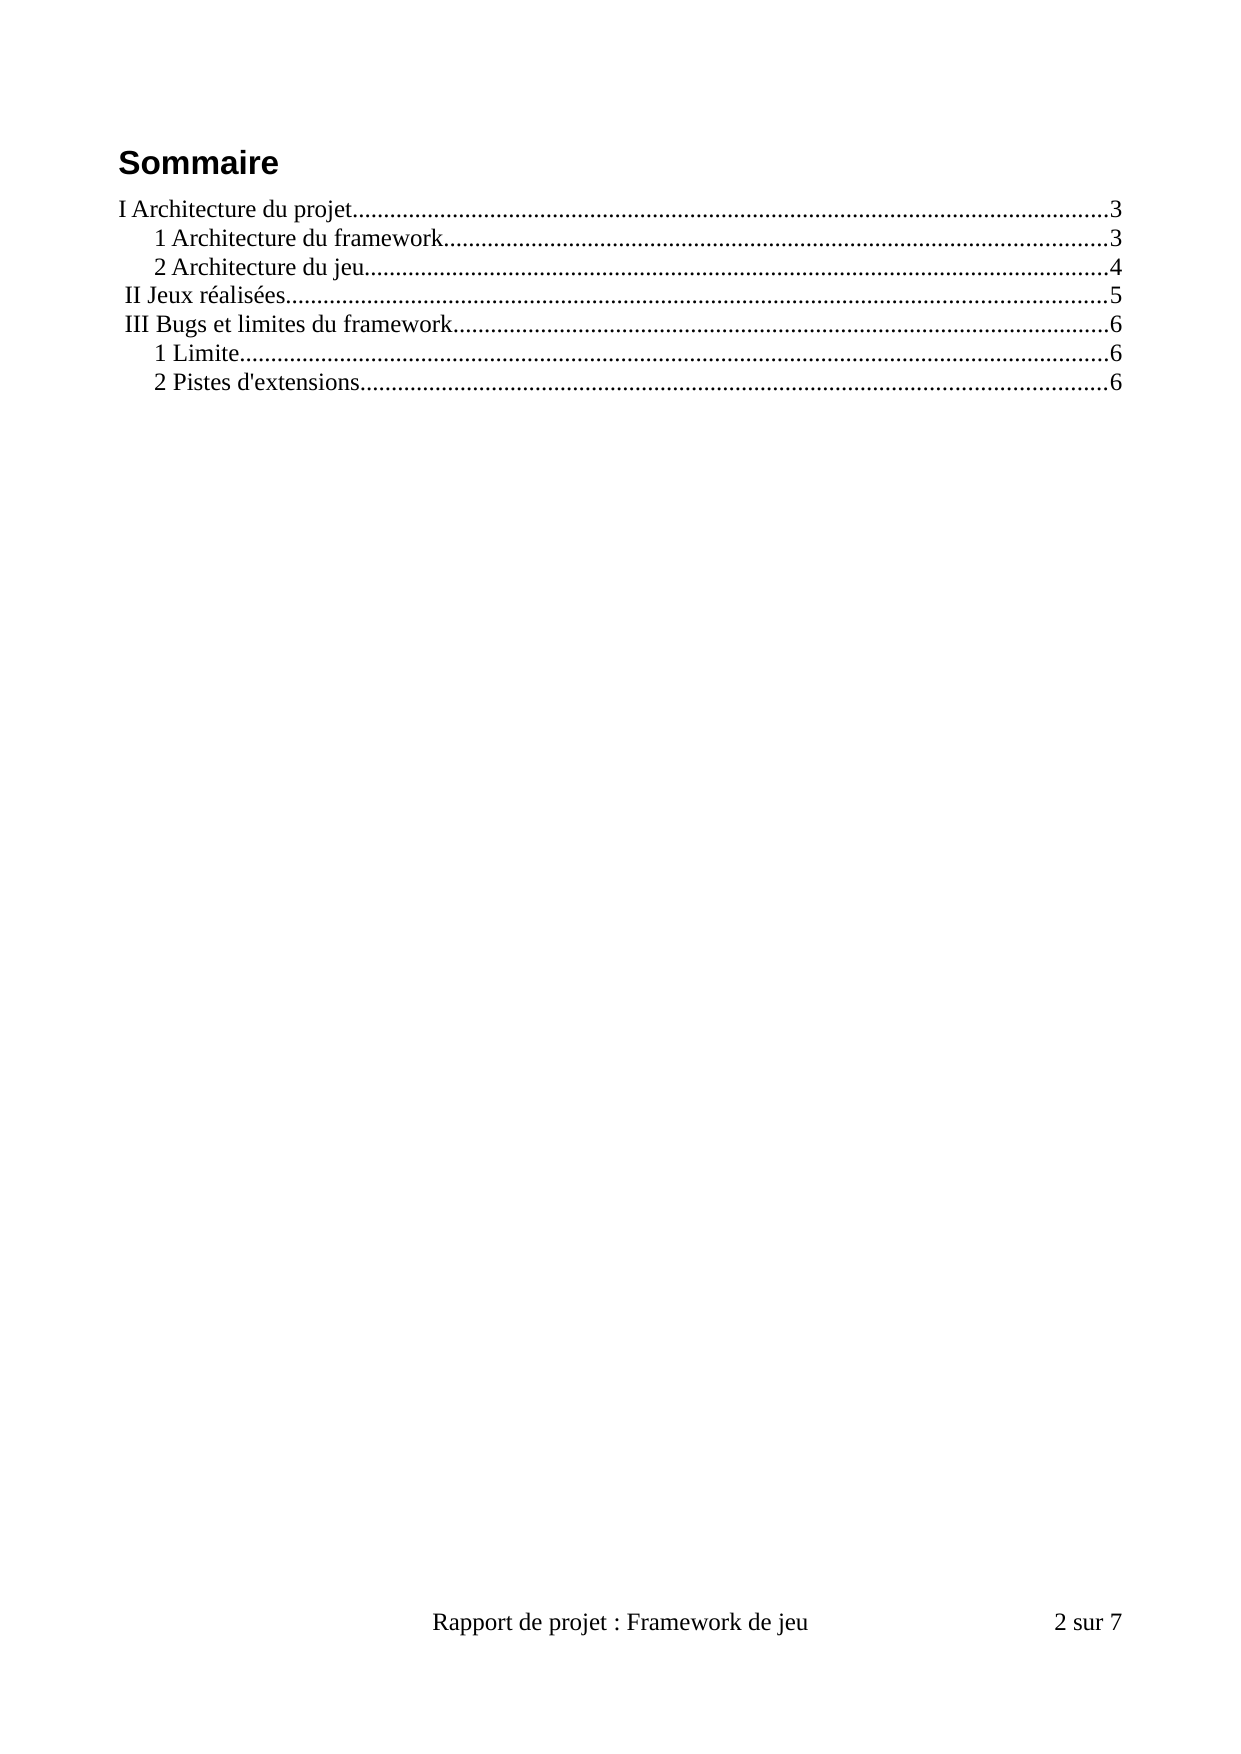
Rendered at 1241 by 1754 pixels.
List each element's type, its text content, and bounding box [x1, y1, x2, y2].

subtitle Sommaire [118, 143, 1122, 182]
text III Bugs et limites du framework 6 [118, 309, 1122, 338]
text 1 Limite 6 [148, 338, 1122, 367]
text 1 Architecture du framework 3 [148, 223, 1122, 252]
text 2 Pistes d'extensions 6 [148, 367, 1122, 395]
text II Jeux réalisées 5 [118, 280, 1122, 309]
text I Architecture du projet 3 [118, 194, 1122, 223]
text 2 Architecture du jeu 4 [148, 252, 1122, 280]
